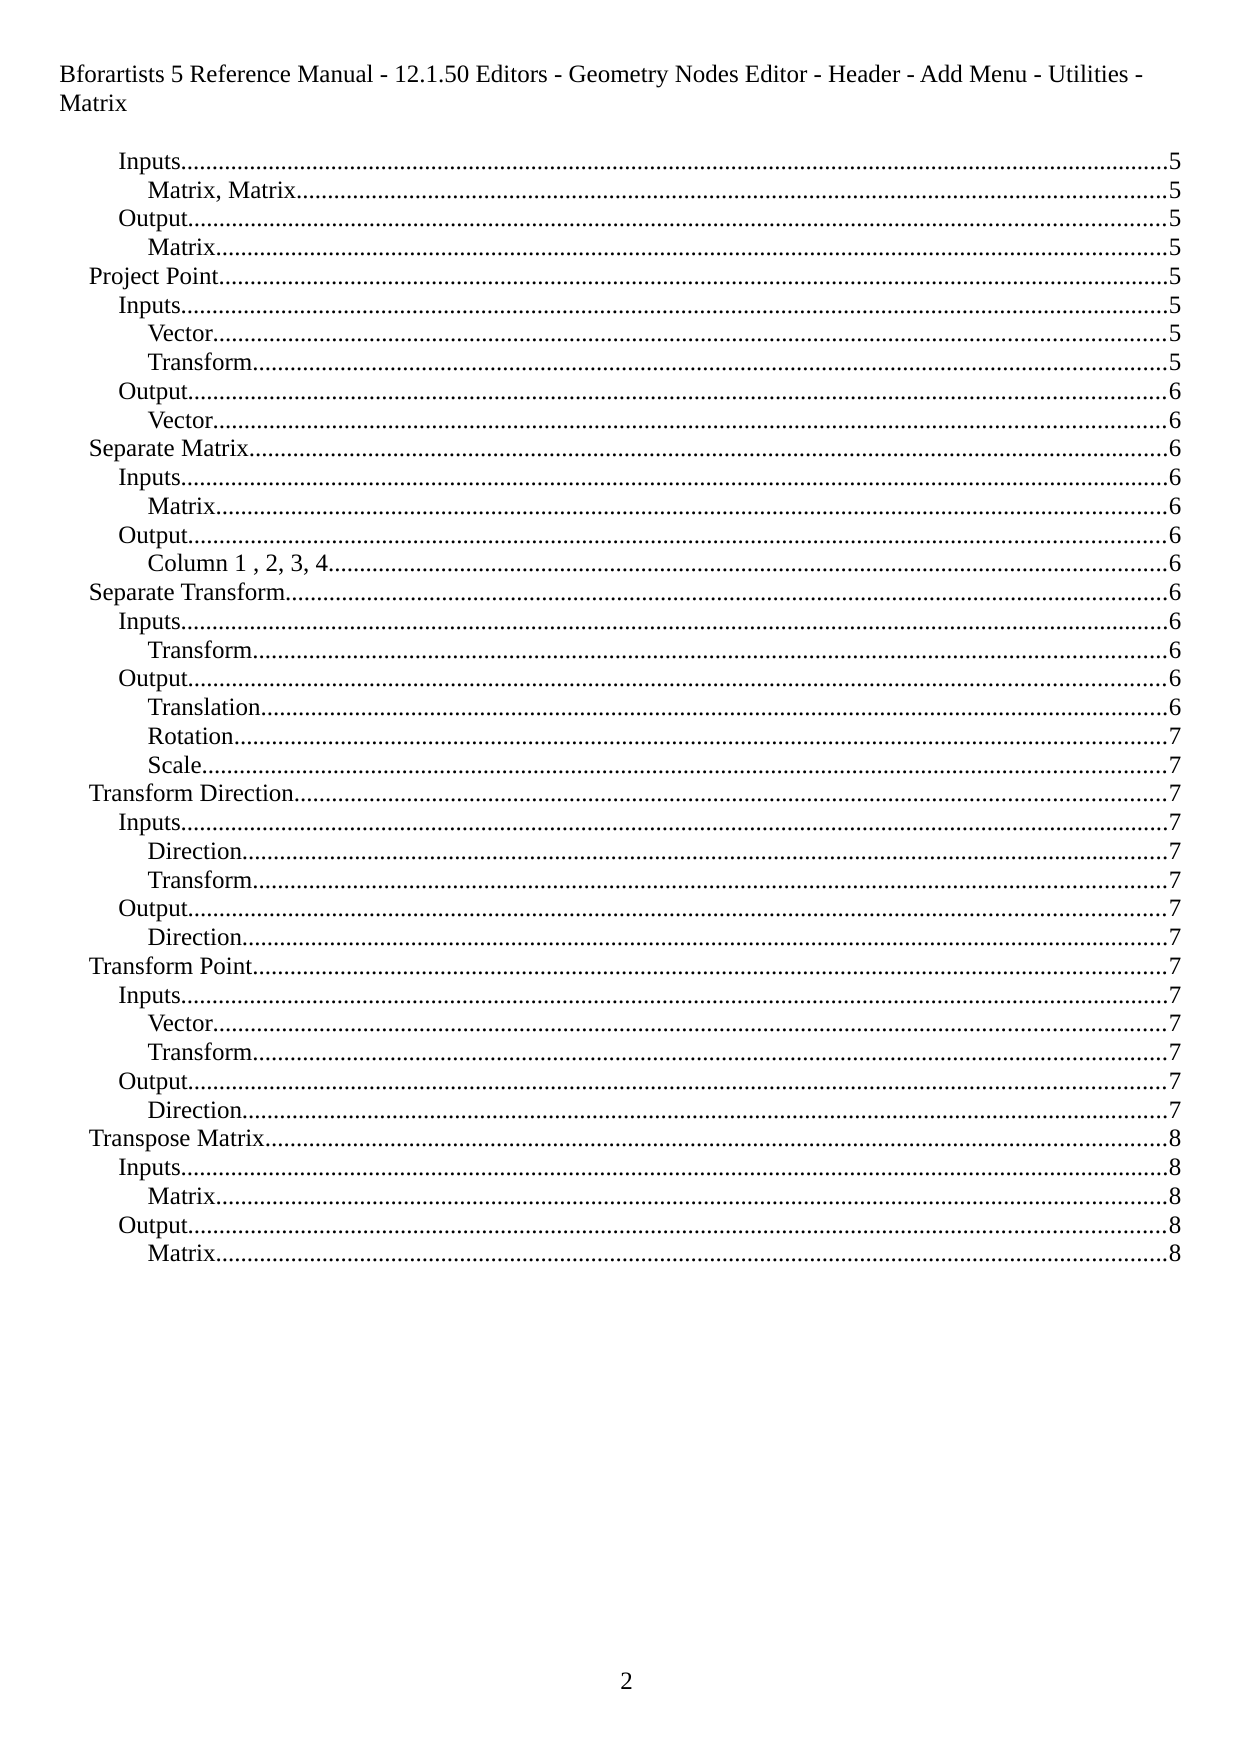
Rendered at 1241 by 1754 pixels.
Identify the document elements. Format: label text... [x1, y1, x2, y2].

text Output 8 [118, 1210, 1181, 1238]
text Inputs 5 [118, 146, 1181, 175]
text Rotation 7 [147, 721, 1181, 750]
text Inputs 6 [118, 462, 1181, 491]
text Separate Matrix 6 [88, 433, 1181, 462]
text Transform 7 [147, 865, 1181, 893]
text Output 6 [118, 520, 1181, 548]
text Column 1 , 2, 3, 4 6 [147, 548, 1181, 577]
text Matrix 5 [147, 232, 1181, 261]
text Vector 5 [147, 318, 1181, 347]
text Transform 7 [147, 1037, 1181, 1066]
text Inputs 5 [118, 290, 1181, 318]
text Output 5 [118, 203, 1181, 232]
text Transform Point 7 [88, 951, 1181, 980]
text Direction 7 [147, 836, 1181, 865]
text Vector 7 [147, 1008, 1181, 1037]
text Vector 6 [147, 405, 1181, 433]
text Inputs 7 [118, 980, 1181, 1008]
text Direction 7 [147, 922, 1181, 951]
text Separate Transform 6 [88, 577, 1181, 606]
text Matrix 6 [147, 491, 1181, 520]
text Inputs 6 [118, 606, 1181, 635]
text Transform 5 [147, 347, 1181, 376]
text Transform 6 [147, 635, 1181, 663]
text Transpose Matrix 8 [88, 1123, 1181, 1152]
text Output 6 [118, 376, 1181, 405]
text Matrix, Matrix 5 [147, 175, 1181, 203]
text Inputs 7 [118, 807, 1181, 836]
text Project Point 5 [88, 261, 1181, 290]
text Translation 6 [147, 692, 1181, 721]
text Output 6 [118, 663, 1181, 692]
text Scale 7 [147, 750, 1181, 778]
text Output 7 [118, 893, 1181, 922]
text Matrix 8 [147, 1181, 1181, 1210]
text Matrix 8 [147, 1238, 1181, 1267]
text Direction 7 [147, 1095, 1181, 1123]
text Inputs 8 [118, 1152, 1181, 1181]
text Transform Direction 7 [88, 778, 1181, 807]
text Output 7 [118, 1066, 1181, 1095]
